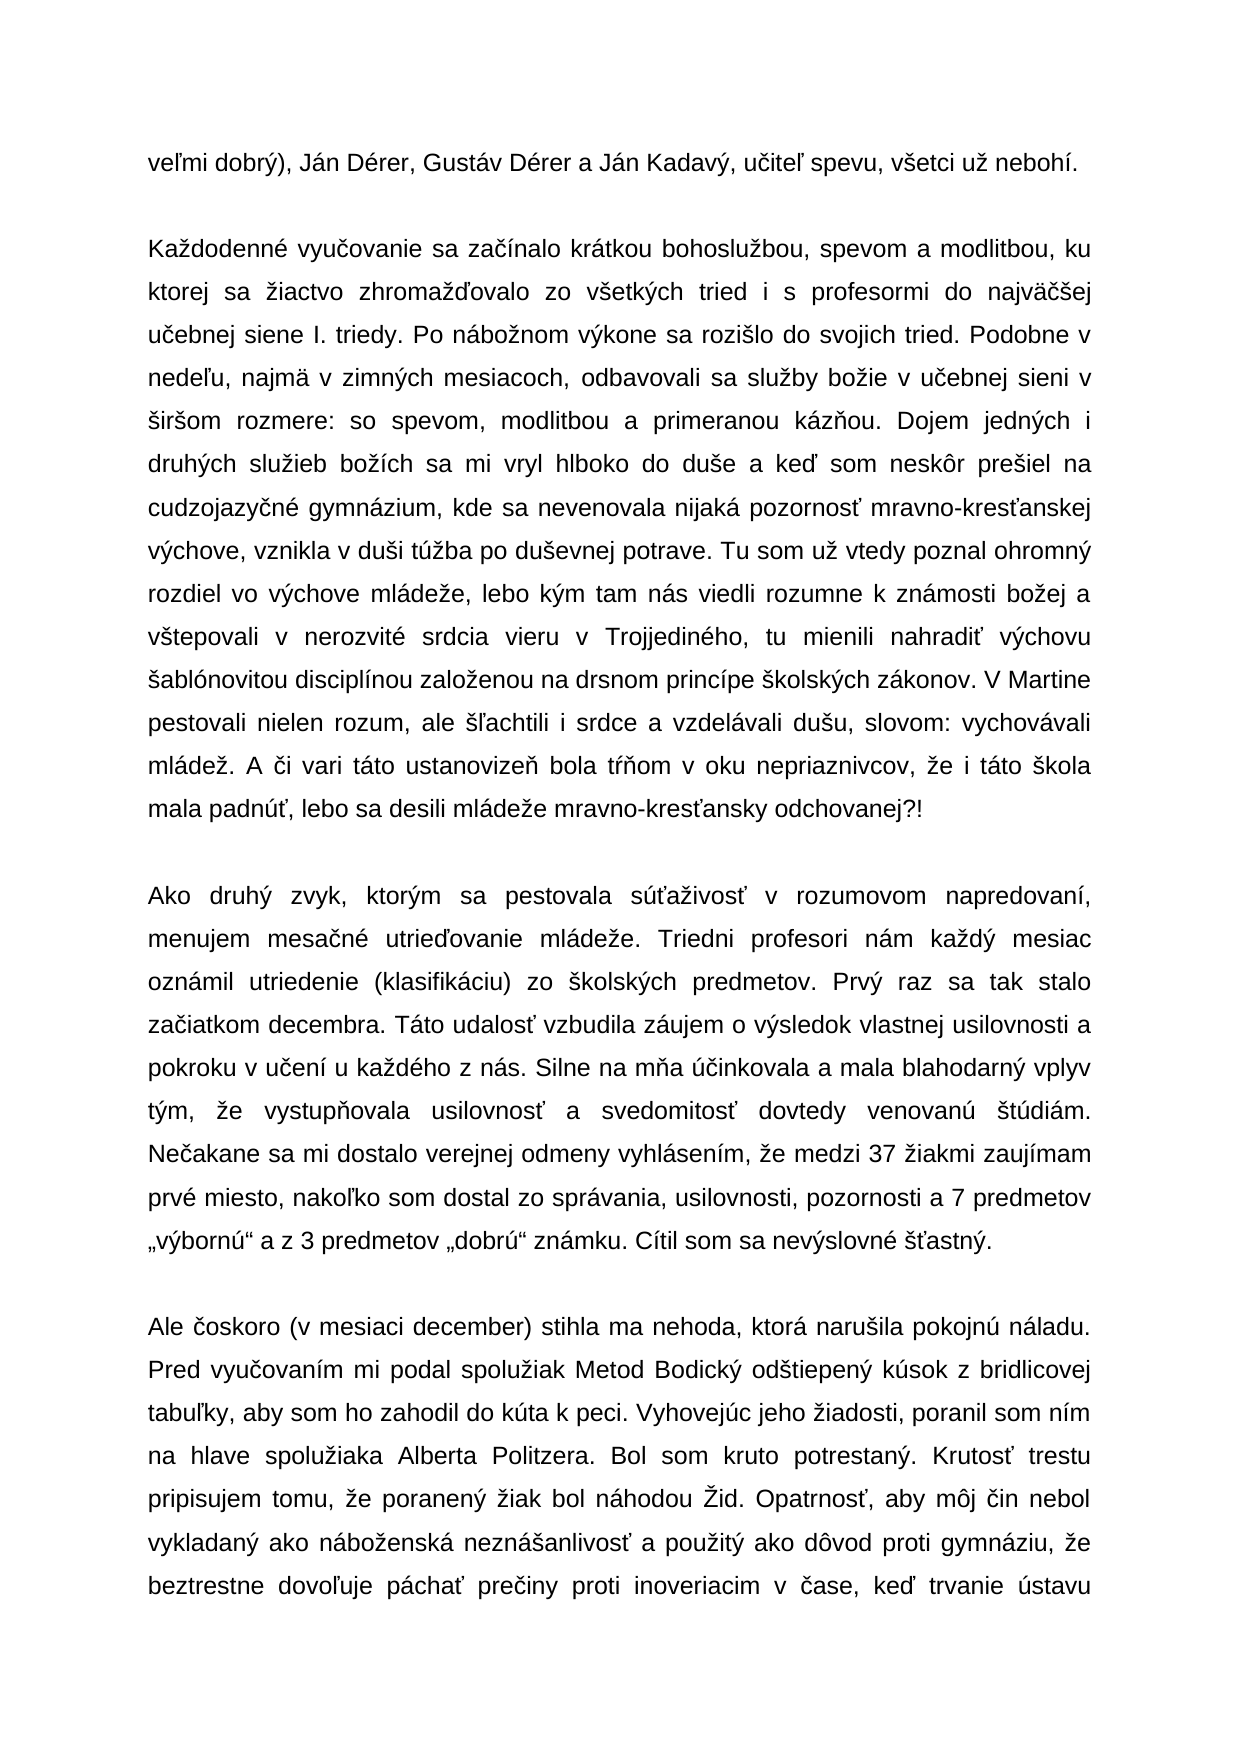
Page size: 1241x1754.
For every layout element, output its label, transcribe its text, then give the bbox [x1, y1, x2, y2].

text Ale čoskoro (v mesiaci december) stihla ma nehoda, ktorá narušila pokojnú náladu. Pred vyučovaním mi podal spolužiak Metod Bodický odštiepený kúsok z bridlicovej tabuľky, aby som ho zahodil do kúta k peci. Vyhovejúc jeho žiadosti, poranil som ním na hlave spolužiaka Alberta Politzera. Bol som kruto potrestaný. Krutosť trestu pripisujem tomu, že poranený žiak bol náhodou Žid. Opatrnosť, aby môj čin nebol vykladaný ako náboženská neznášanlivosť a použitý ako dôvod proti gymnáziu, že beztrestne dovoľuje páchať prečiny proti inoveriacim v čase, keď trvanie ústavu [148, 1312, 1093, 1599]
text Ako druhý zvyk, ktorým sa pestovala súťaživosť v rozumovom napredovaní, menujem mesačné utrieďovanie mládeže. Triedni profesori nám každý mesiac oznámil utriedenie (klasifikáciu) zo školských predmetov. Prvý raz sa tak stalo začiatkom decembra. Táto udalosť vzbudila záujem o výsledok vlastnej usilovnosti a pokroku v učení u každého z nás. Silne na mňa účinkovala a mala blahodarný vplyv tým, že vystupňovala usilovnosť a svedomitosť dovtedy venovanú štúdiám. Nečakane sa mi dostalo verejnej odmeny vyhlásením, že medzi 37 žiakmi zaujímam prvé miesto, nakoľko som dostal zo správania, usilovnosti, pozornosti a 7 predmetov „výbornú“ a z 3 predmetov „dobrú“ známku. Cítil som sa nevýslovné šťastný. [148, 881, 1093, 1254]
text veľmi dobrý), Ján Dérer, Gustáv Dérer a Ján Kadavý, učiteľ spevu, všetci už nebohí. [148, 148, 1093, 176]
text Každodenné vyučovanie sa začínalo krátkou bohoslužbou, spevom a modlitbou, ku ktorej sa žiactvo zhromažďovalo zo všetkých tried i s profesormi do najväčšej učebnej siene I. triedy. Po nábožnom výkone sa rozišlo do svojich tried. Podobne v nedeľu, najmä v zimných mesiacoch, odbavovali sa služby božie v učebnej sieni v širšom rozmere: so spevom, modlitbou a primeranou kázňou. Dojem jedných i druhých služieb božích sa mi vryl hlboko do duše a keď som neskôr prešiel na cudzojazyčné gymnázium, kde sa nevenovala nijaká pozornosť mravno-kresťanskej výchove, vznikla v duši túžba po duševnej potrave. Tu som už vtedy poznal ohromný rozdiel vo výchove mládeže, lebo kým tam nás viedli rozumne k známosti božej a vštepovali v nerozvité srdcia vieru v Trojjediného, tu mienili nahradiť výchovu šablónovitou disciplínou založenou na drsnom princípe školských zákonov. V Martine pestovali nielen rozum, ale šľachtili i srdce a vzdelávali dušu, slovom: vychovávali mládež. A či vari táto ustanovizeň bola tŕňom v oku nepriaznivcov, že i táto škola mala padnúť, lebo sa desili mládeže mravno-kresťansky odchovanej?! [148, 234, 1093, 823]
